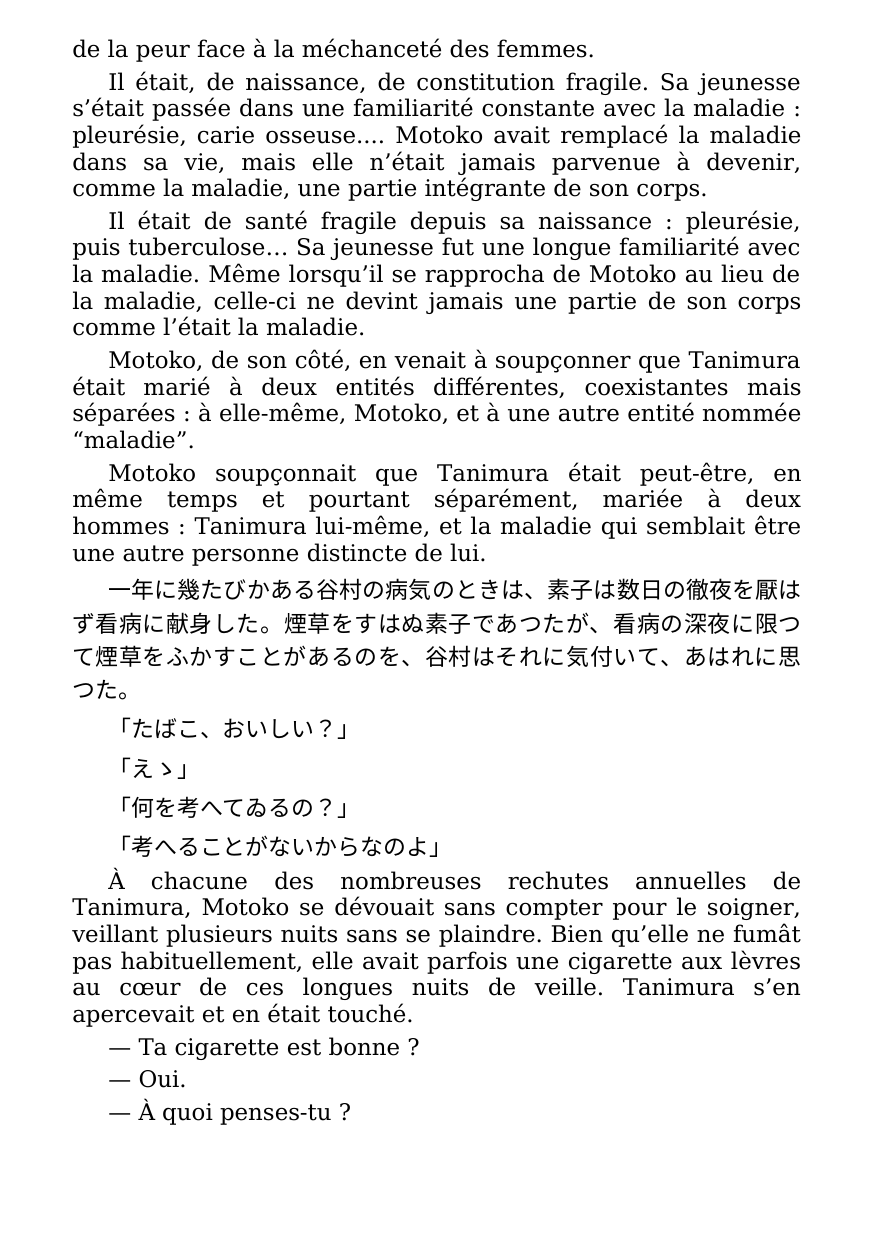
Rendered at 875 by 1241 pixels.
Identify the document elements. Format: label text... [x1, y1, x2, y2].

text — Oui. [72, 1066, 802, 1093]
text Motoko, de son côté, en venait à soupçonner que Tanimura était marié à deux entités différentes, coexistantes mais séparées : à elle-même, Motoko, et à une autre entité nommée “maladie”. [72, 347, 802, 454]
text 「何を考へてゐるの？」 [72, 789, 802, 823]
text Il était, de naissance, de constitution fragile. Sa jeunesse s’était passée dans une familiarité constante avec la maladie : pleurésie, carie osseuse.... Motoko avait remplacé la maladie dans sa vie, mais elle n’était jamais parvenue à devenir, comme la maladie, une partie intégrante de son corps. [72, 69, 802, 202]
text Il était de santé fragile depuis sa naissance : pleurésie, puis tuberculose… Sa jeunesse fut une longue familiarité avec la maladie. Même lorsqu’il se rapprocha de Motoko au lieu de la maladie, celle-ci ne devint jamais une partie de son corps comme l’était la maladie. [72, 208, 802, 341]
text 一年に幾たびかある谷村の病気のときは、素子は数日の徹夜を厭はず看病に献身した。煙草をすはぬ素子であつたが、看病の深夜に限つて煙草をふかすことがあるのを、谷村はそれに気付いて、あはれに思つた。 [72, 572, 802, 705]
text 「たばこ、おいしい？」 [72, 711, 802, 744]
text Motoko soupçonnait que Tanimura était peut-être, en même temps et pourtant séparément, mariée à deux hommes : Tanimura lui-même, et la maladie qui semblait être une autre personne distincte de lui. [72, 460, 802, 566]
text — Ta cigarette est bonne ? [72, 1034, 802, 1061]
text — À quoi penses-tu ? [72, 1099, 802, 1126]
text de la peur face à la méchanceté des femmes. [72, 36, 802, 63]
text À chacune des nombreuses rechutes annuelles de Tanimura, Motoko se dévouait sans compter pour le soigner, veillant plusieurs nuits sans se plaindre. Bien qu’elle ne fumât pas habituellement, elle avait parfois une cigarette aux lèvres au cœur de ces longues nuits de veille. Tanimura s’en apercevait et en était touché. [72, 868, 802, 1028]
text 「えゝ」 [72, 750, 802, 784]
text 「考へることがないからなのよ」 [72, 829, 802, 862]
